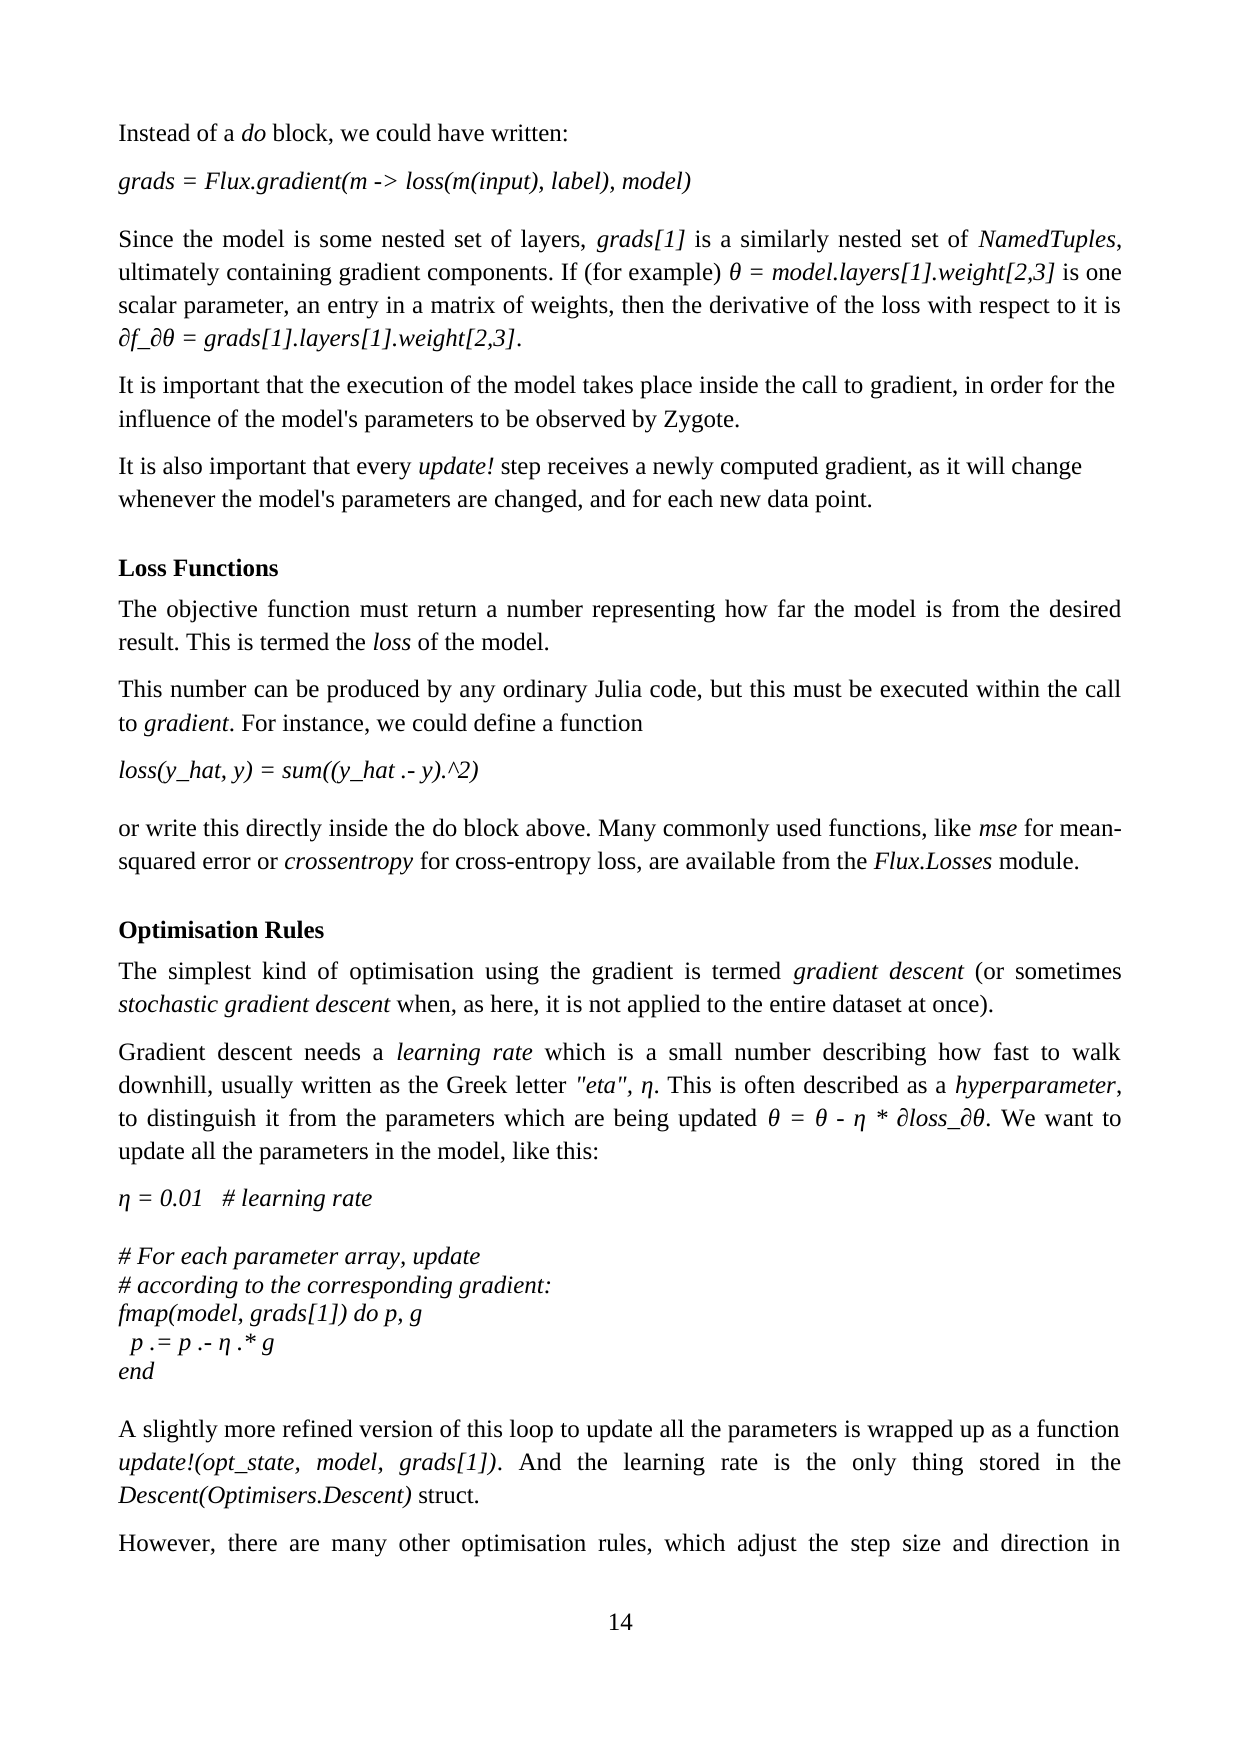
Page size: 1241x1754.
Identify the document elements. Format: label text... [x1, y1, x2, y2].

subtitle Loss Functions [118, 553, 1122, 581]
text end [118, 1356, 1122, 1385]
text It is important that the execution of the model takes place inside the call to gradient, in order for the influence of the model's parameters to be observed by Zygote. [118, 371, 1122, 432]
text It is also important that every update! step receives a newly computed gradient, as it will change whenever the model's parameters are changed, and for each new data point. [118, 451, 1122, 513]
text loss(y_hat, y) = sum((y_hat .- y).^2) [118, 755, 1122, 784]
text This number can be produced by any ordinary Julia code, but this must be executed within the call to gradient. For instance, we could define a function [118, 674, 1122, 736]
text fmap(model, grads[1]) do p, g [118, 1298, 1122, 1327]
text The objective function must return a number representing how far the model is from the desired result. This is termed the loss of the model. [118, 594, 1122, 656]
text η = 0.01 # learning rate [118, 1183, 1122, 1212]
text # according to the corresponding gradient: [118, 1270, 1122, 1298]
text Gradient descent needs a learning rate which is a small number describing how fast to walk downhill, usually written as the Greek letter "eta", η. This is often described as a hyperparameter, to distinguish it from the parameters which are being updated θ = θ - η * ∂loss_∂θ. We want to update all the parameters in the model, like this: [118, 1037, 1122, 1164]
text # For each parameter array, update [118, 1241, 1122, 1270]
text Since the model is some nested set of layers, grads[1] is a similarly nested set of NamedTuples, ultimately containing gradient components. If (for example) θ = model.layers[1].weight[2,3] is one scalar parameter, an entry in a matrix of weights, then the derivative of the loss with respect to it is ∂f_∂θ = grads[1].layers[1].weight[2,3]. [118, 224, 1122, 352]
text The simplest kind of optimisation using the gradient is termed gradient descent (or sometimes stochastic gradient descent when, as here, it is not applied to the entire dataset at once). [118, 956, 1122, 1018]
text p .= p .- η .* g [118, 1327, 1122, 1356]
text However, there are many other optimisation rules, which adjust the step size and direction in [118, 1528, 1122, 1557]
text or write this directly inside the do block above. Many commonly used functions, like mse for mean-squared error or crossentropy for cross-entropy loss, are available from the Flux.Losses module. [118, 813, 1122, 875]
subtitle Optimisation Rules [118, 915, 1122, 944]
text Instead of a do block, we could have written: [118, 118, 1122, 147]
text grads = Flux.gradient(m -> loss(m(input), label), model) [118, 166, 1122, 194]
text A slightly more refined version of this loop to update all the parameters is wrapped up as a function update!(opt_state, model, grads[1]). And the learning rate is the only thing stored in the Descent(Optimisers.Descent) struct. [118, 1414, 1122, 1509]
